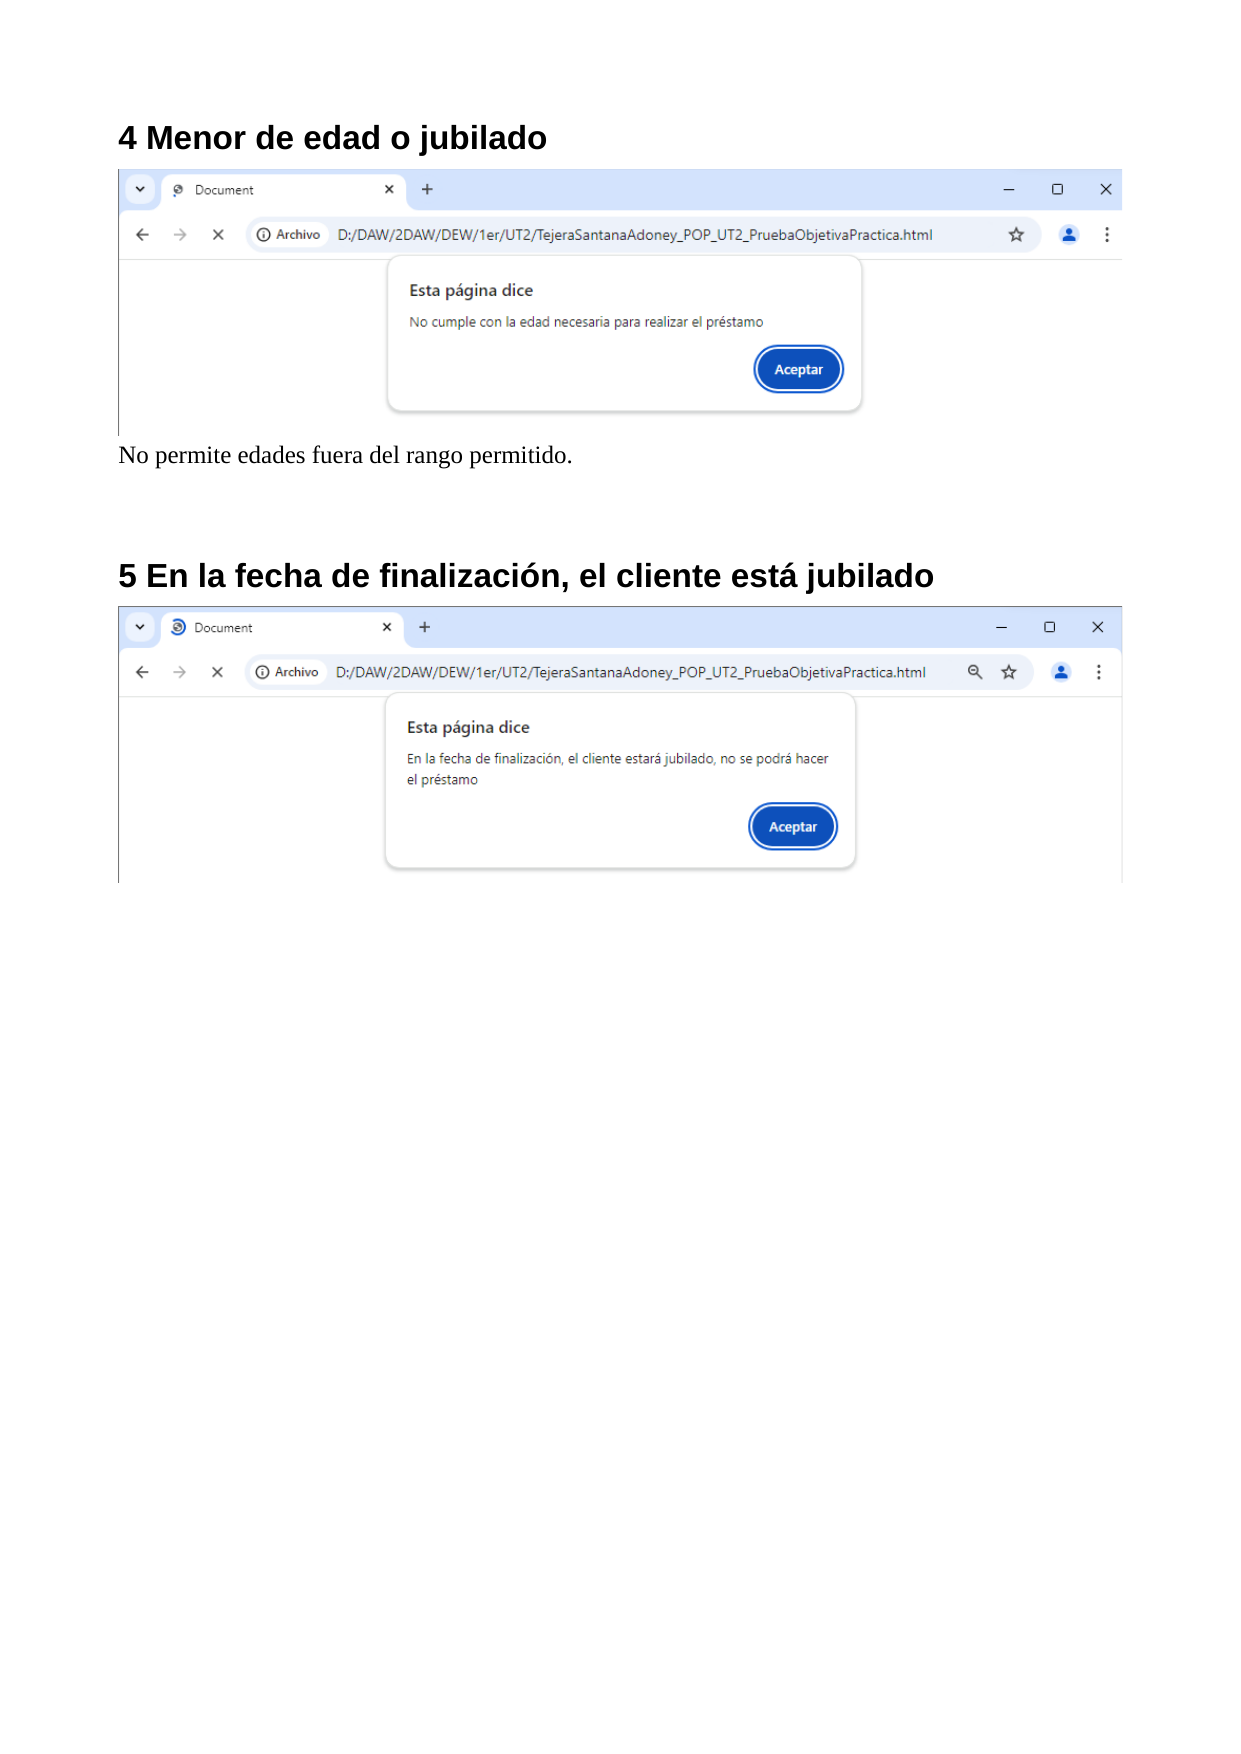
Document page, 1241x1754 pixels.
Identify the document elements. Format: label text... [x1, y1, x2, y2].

text No permite edades fuera del rango permitido. [118, 436, 1122, 468]
subtitle 4 Menor de edad o jubilado [118, 118, 1122, 157]
picture [118, 606, 1123, 883]
subtitle 5 En la fecha de finalización, el cliente está jubilado [118, 556, 1122, 594]
picture [118, 169, 1123, 436]
